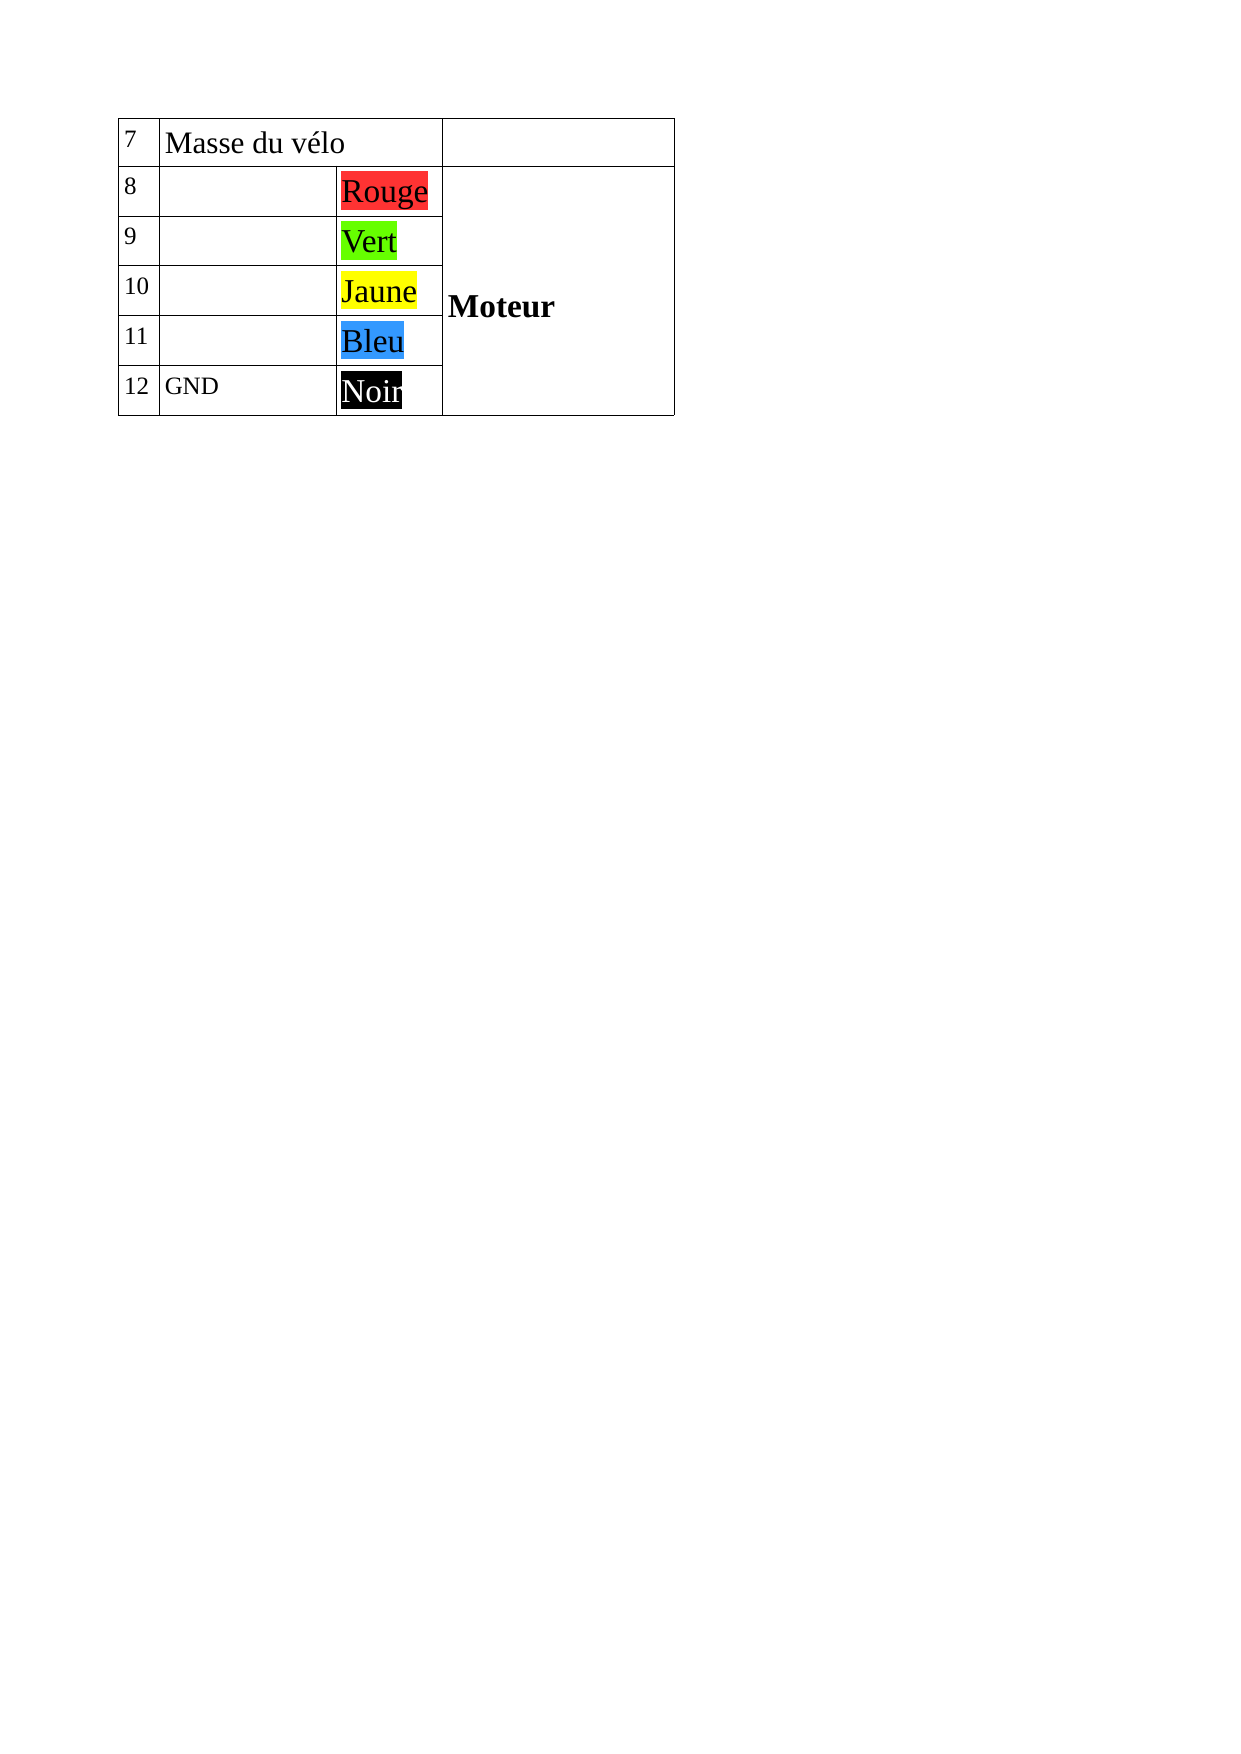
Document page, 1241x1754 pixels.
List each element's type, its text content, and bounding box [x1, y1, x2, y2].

table_cell GND [160, 366, 336, 415]
table_cell [160, 266, 336, 315]
table_cell 12 [119, 366, 159, 415]
table_cell Rouge [337, 167, 442, 216]
table_cell [160, 316, 336, 365]
table_cell Jaune [337, 266, 442, 315]
table_cell [443, 119, 674, 166]
table_cell 8 [119, 167, 159, 216]
table_cell [160, 167, 336, 216]
table_cell 9 [119, 217, 159, 265]
table_cell [160, 217, 336, 265]
table_cell Moteur [443, 167, 674, 415]
table_cell 10 [119, 266, 159, 315]
table_cell Masse du vélo [160, 119, 442, 166]
table_cell 7 [119, 119, 159, 166]
table_cell Noir [337, 366, 442, 415]
table_cell Bleu [337, 316, 442, 365]
table_cell 11 [119, 316, 159, 365]
table_cell Vert [337, 217, 442, 265]
